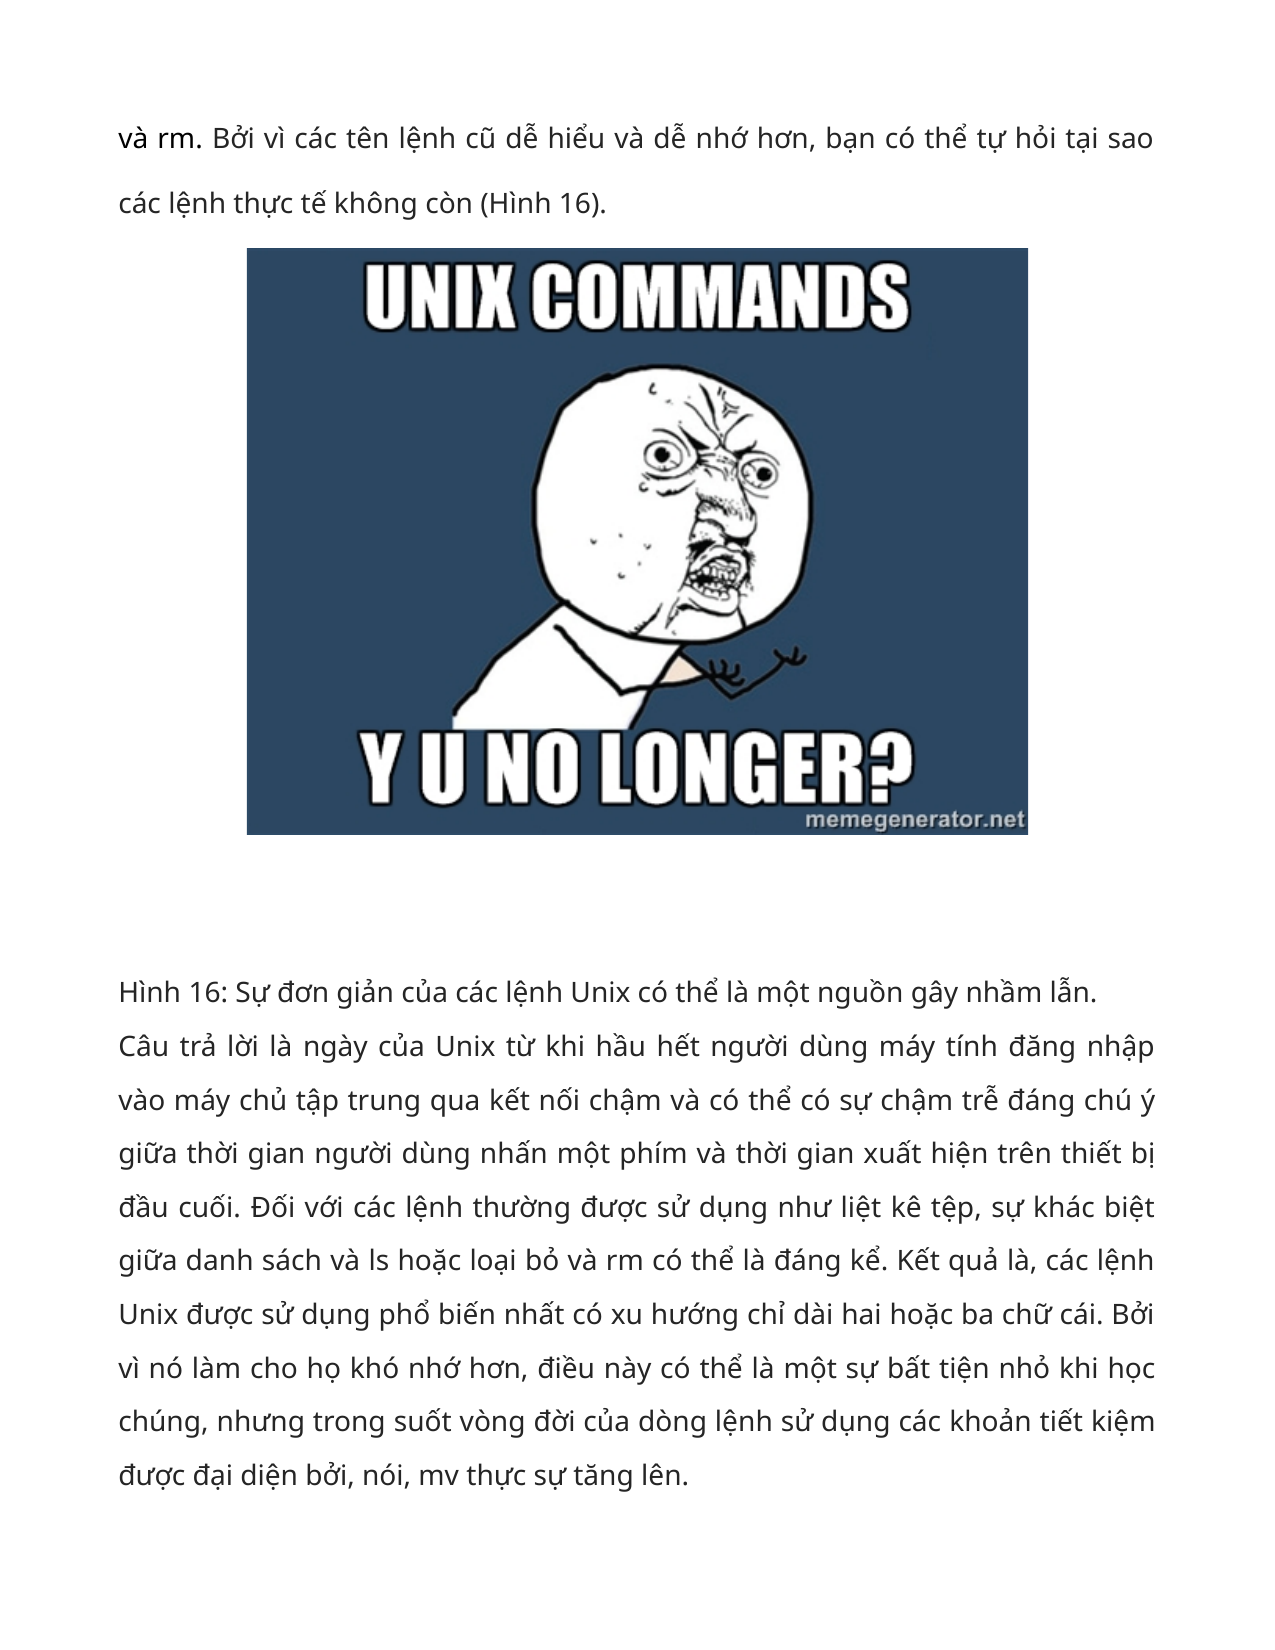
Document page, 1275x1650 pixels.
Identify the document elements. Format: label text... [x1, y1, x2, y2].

text Hình 16: Sự đơn giản của các lệnh Unix có thể là một nguồn gây nhầm lẫn. [118, 972, 1157, 1011]
picture [246, 248, 1029, 835]
text và rm. Bởi vì các tên lệnh cũ dễ hiểu và dễ nhớ hơn, bạn có thể tự hỏi tại sao các lệnh thực tế không còn (Hình 16). [118, 118, 1157, 222]
text Câu trả lời là ngày của Unix từ khi hầu hết người dùng máy tính đăng nhập vào máy chủ tập trung qua kết nối chậm và có thể có sự chậm trễ đáng chú ý giữa thời gian người dùng nhấn một phím và thời gian xuất hiện trên thiết bị đầu cuối. Đối với các lệnh thường được sử dụng như liệt kê tệp, sự khác biệt giữa danh sách và ls hoặc loại bỏ và rm có thể là đáng kể. Kết quả là, các lệnh Unix được sử dụng phổ biến nhất có xu hướng chỉ dài hai hoặc ba chữ cái. Bởi vì nó làm cho họ khó nhớ hơn, điều này có thể là một sự bất tiện nhỏ khi học chúng, nhưng trong suốt vòng đời của dòng lệnh sử dụng các khoản tiết kiệm được đại diện bởi, nói, mv thực sự tăng lên. [118, 1026, 1157, 1494]
